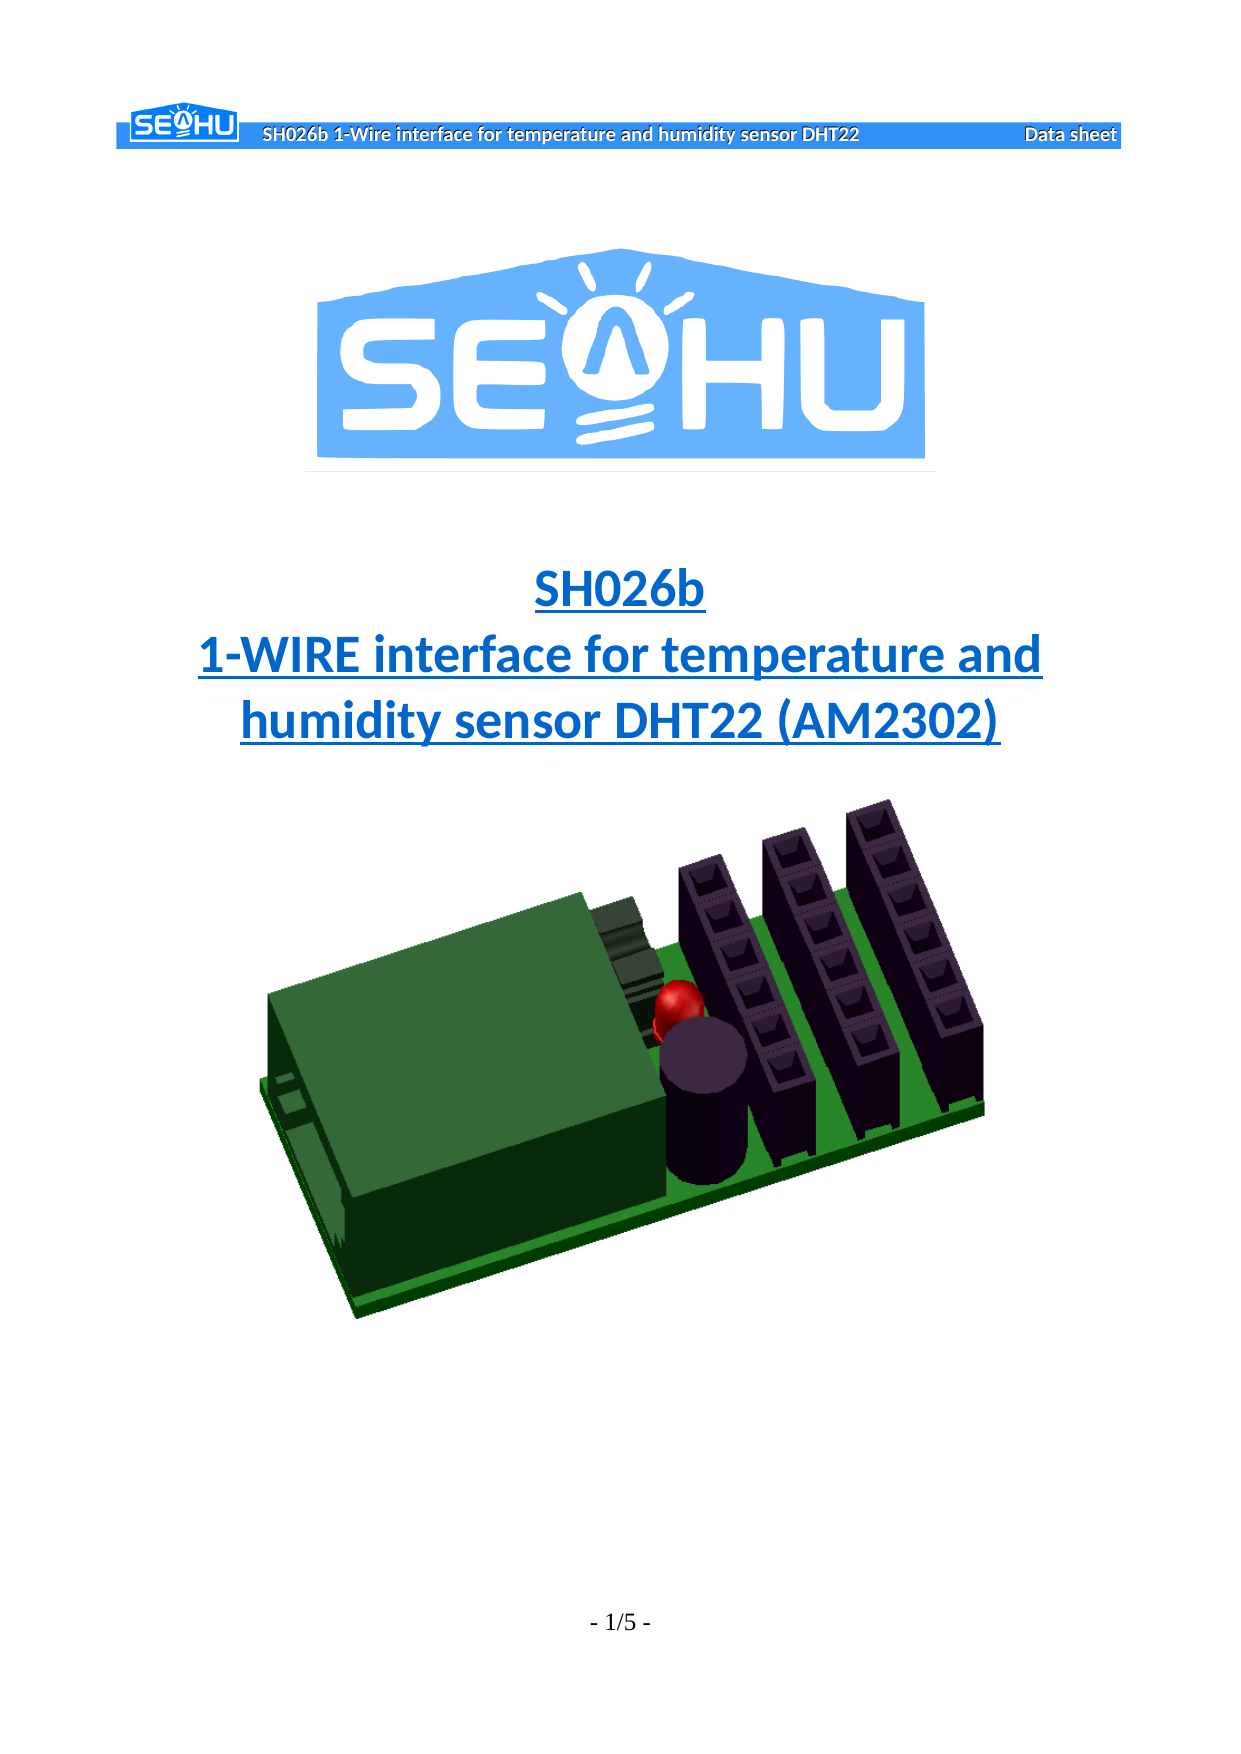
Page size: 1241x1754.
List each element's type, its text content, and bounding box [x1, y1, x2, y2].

text SH026b 1-WIRE interface for temperature and humidity sensor DHT22 (AM2302) [118, 554, 1122, 752]
picture [129, 101, 239, 142]
picture [233, 795, 1007, 1329]
